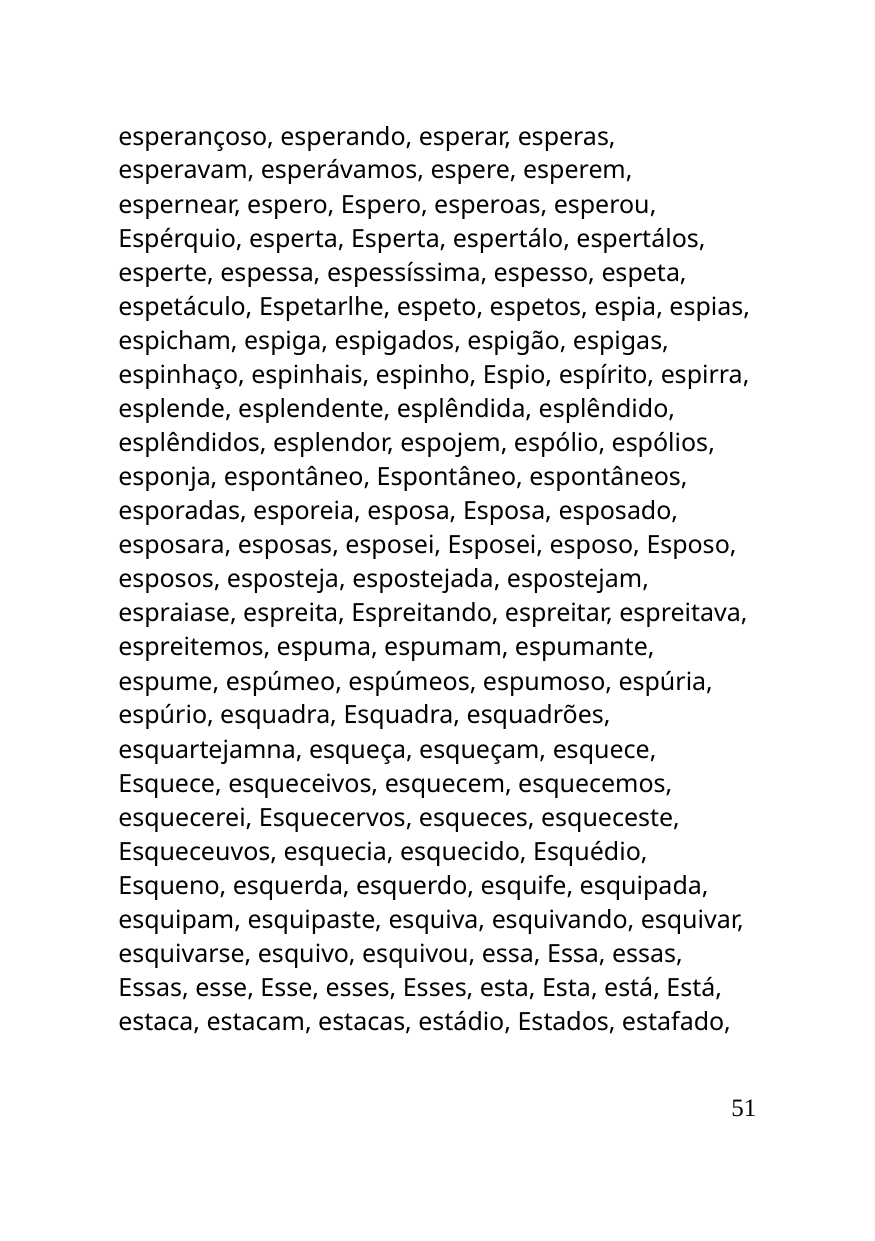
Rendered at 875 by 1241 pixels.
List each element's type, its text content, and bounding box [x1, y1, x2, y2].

text esperançoso, esperando, esperar, esperas, esperavam, esperávamos, espere, esperem, espernear, espero, Espero, esperoas, esperou, Espérquio, esperta, Esperta, espertálo, espertálos, esperte, espessa, espessíssima, espesso, espeta, espetáculo, Espetarlhe, espeto, espetos, espia, espias, espicham, espiga, espigados, espigão, espigas, espinhaço, espinhais, espinho, Espio, espírito, espirra, esplende, esplendente, esplêndida, esplêndido, esplêndidos, esplendor, espojem, espólio, espólios, esponja, espontâneo, Espontâneo, espontâneos, esporadas, esporeia, esposa, Esposa, esposado, esposara, esposas, esposei, Esposei, esposo, Esposo, esposos, esposteja, espostejada, espostejam, espraiase, espreita, Espreitando, espreitar, espreitava, espreitemos, espuma, espumam, espumante, espume, espúmeo, espúmeos, espumoso, espúria, espúrio, esquadra, Esquadra, esquadrões, esquartejamna, esqueça, esqueçam, esquece, Esquece, esqueceivos, esquecem, esquecemos, esquecerei, Esquecervos, esqueces, esqueceste, Esqueceuvos, esquecia, esquecido, Esquédio, Esqueno, esquerda, esquerdo, esquife, esquipada, esquipam, esquipaste, esquiva, esquivando, esquivar, esquivarse, esquivo, esquivou, essa, Essa, essas, Essas, esse, Esse, esses, Esses, esta, Esta, está, Está, estaca, estacam, estacas, estádio, Estados, estafado, [118, 118, 756, 1038]
